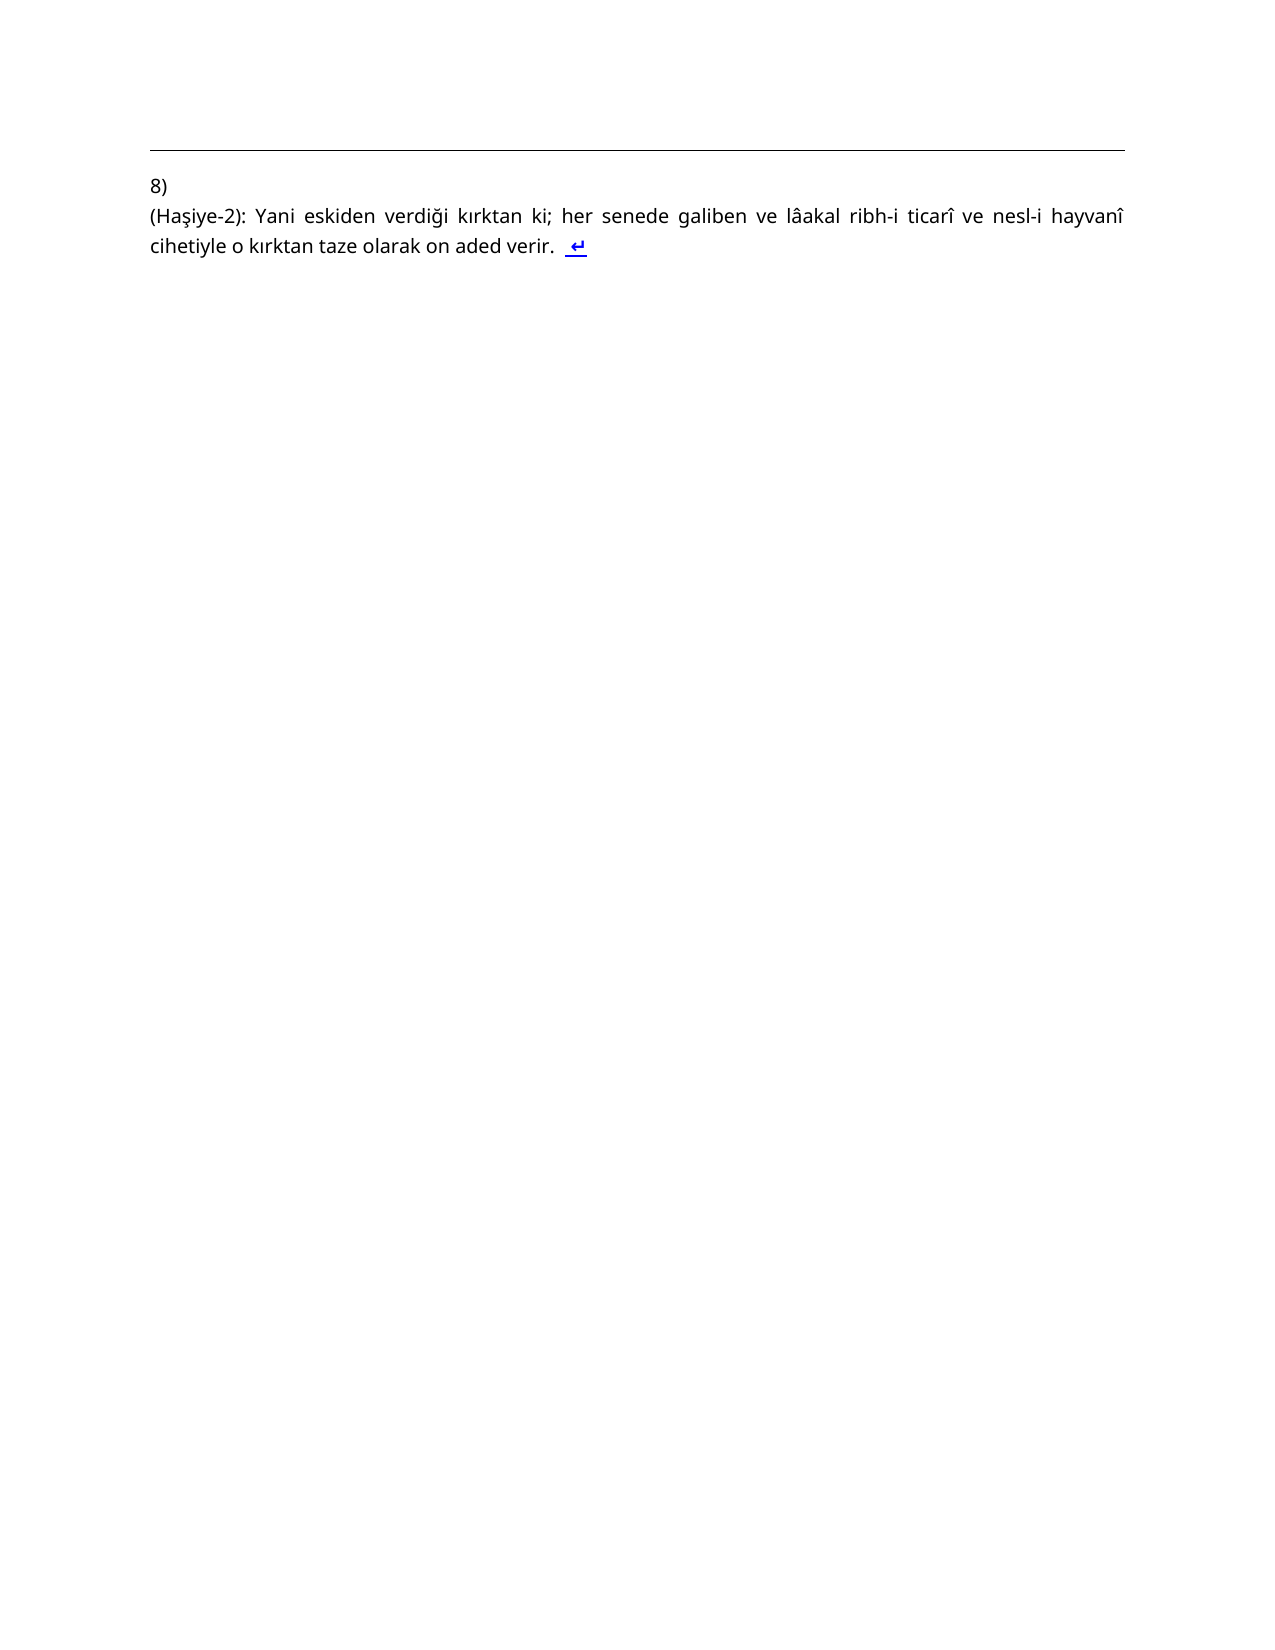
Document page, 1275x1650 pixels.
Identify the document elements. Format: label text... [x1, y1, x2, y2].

text (Haşiye-2): Yani eskiden verdiği kırktan ki; her senede galiben ve lâakal ribh-i ticarî ve nesl-i hayvanî cihetiyle o kırktan taze olarak on aded verir. ↵ [150, 199, 1125, 259]
text 8) [150, 151, 1125, 199]
